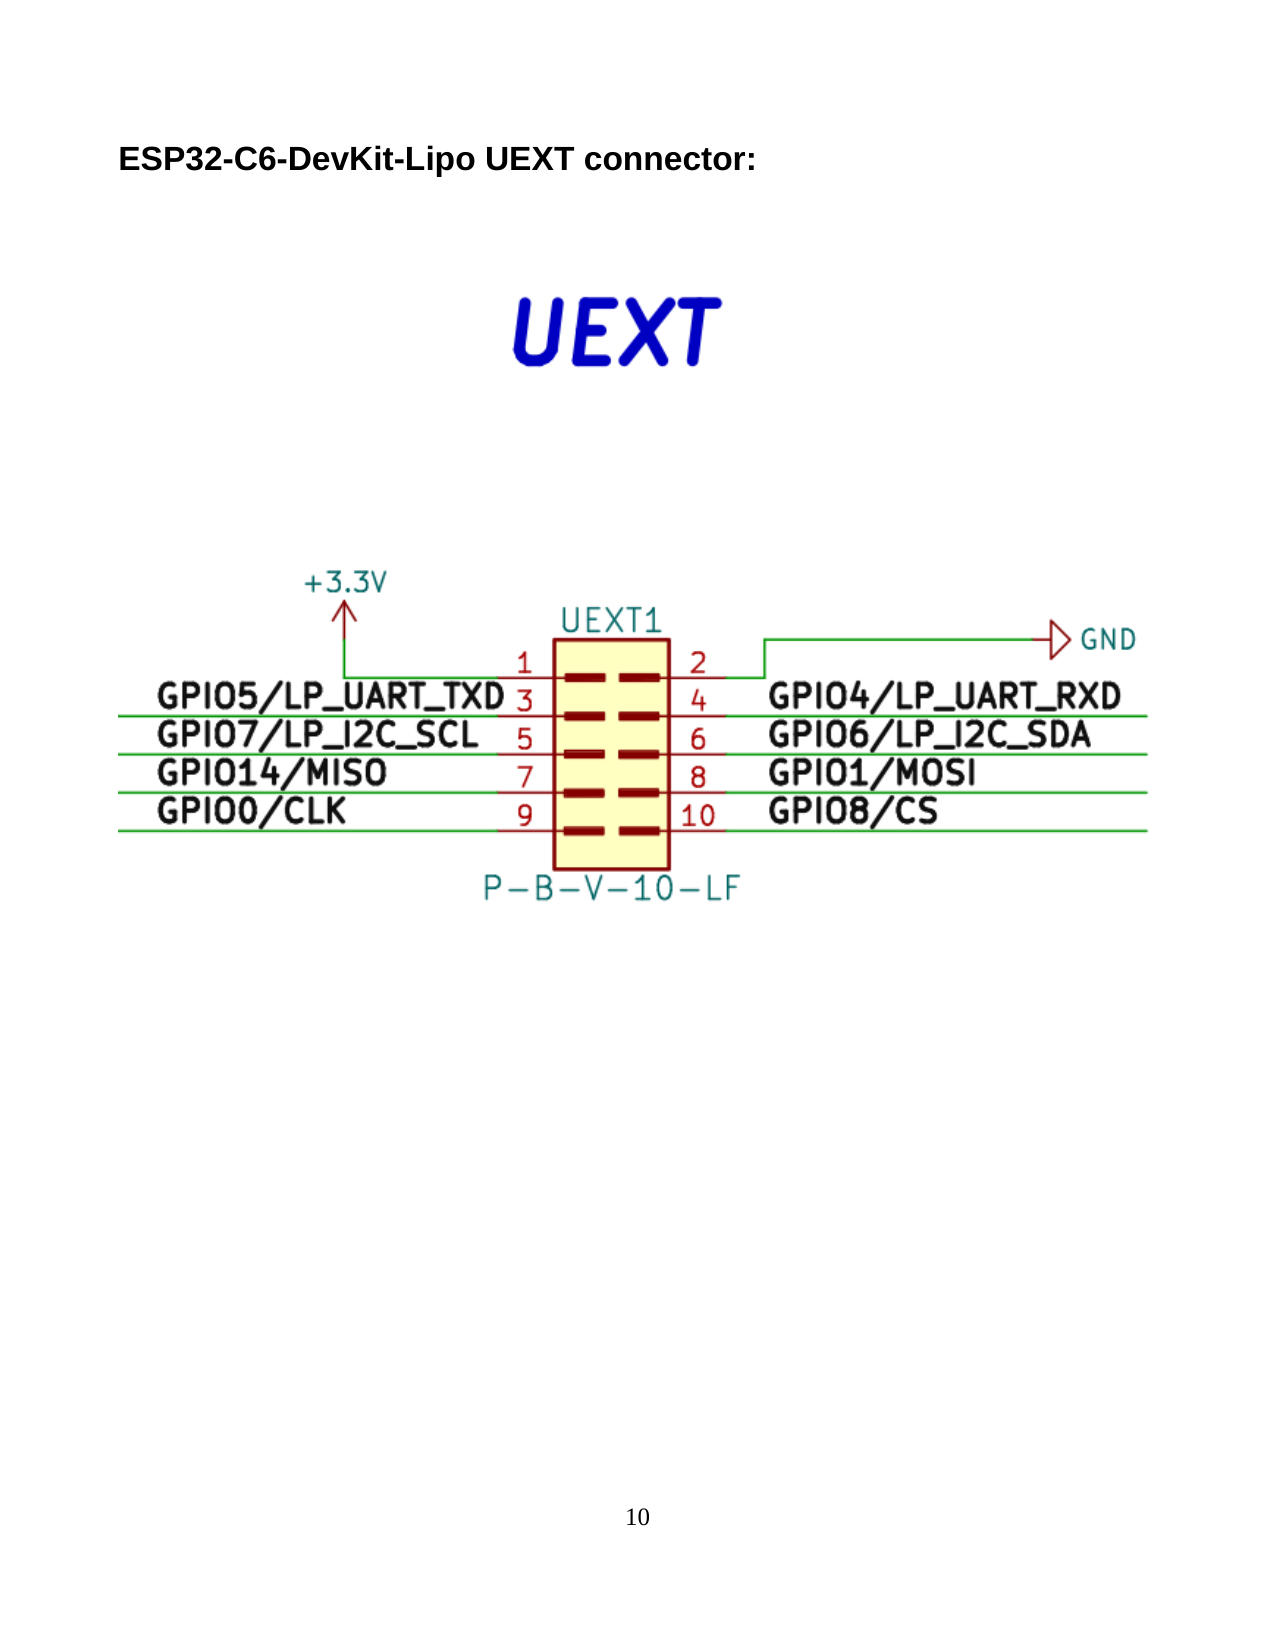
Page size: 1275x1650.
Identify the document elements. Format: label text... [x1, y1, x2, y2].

picture [118, 237, 1157, 938]
subtitle ESP32-C6-DevKit-Lipo UEXT connector: [118, 139, 1157, 178]
